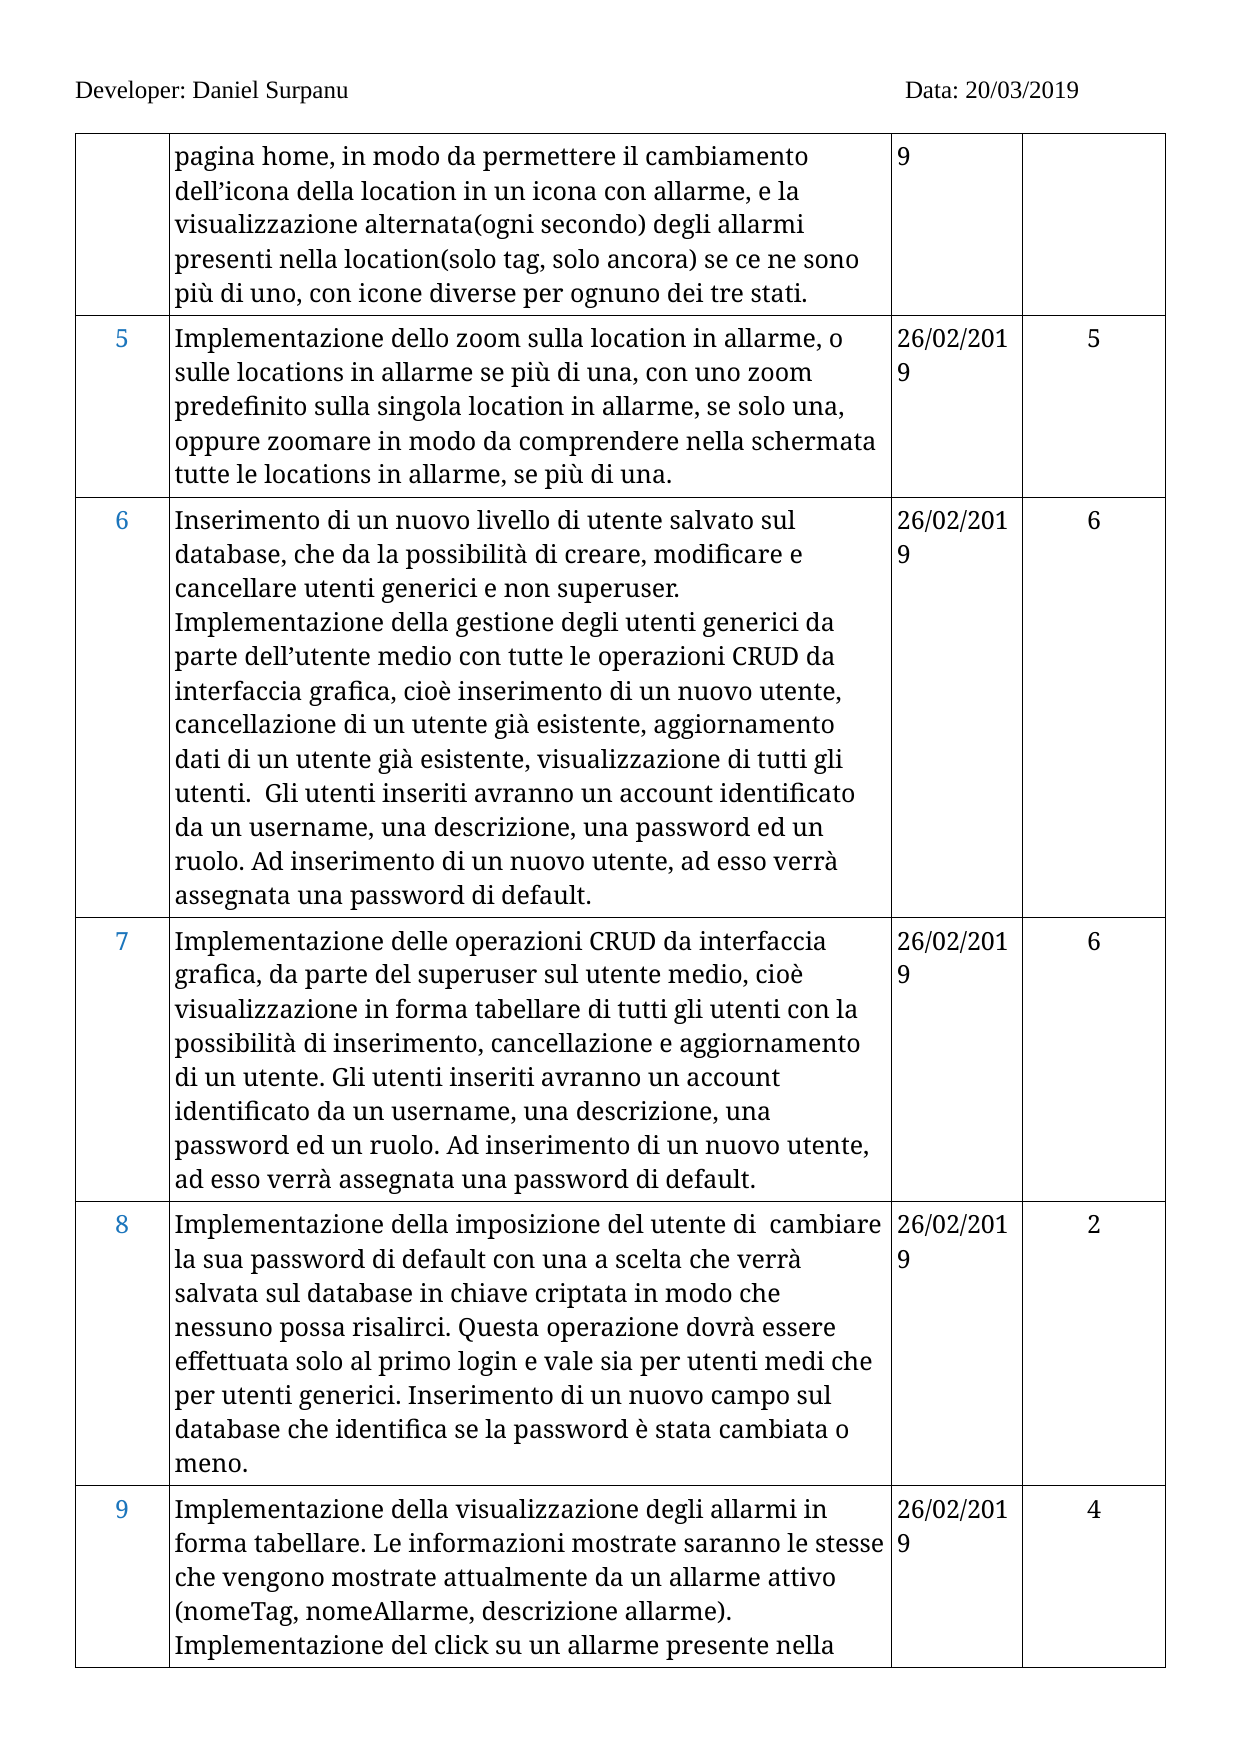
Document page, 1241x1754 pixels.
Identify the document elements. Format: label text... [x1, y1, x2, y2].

table_cell 2 [1023, 1202, 1165, 1485]
table_cell 5 [1023, 316, 1165, 497]
table_cell 26/02/2019 [892, 1486, 1022, 1667]
table_cell Implementazione della imposizione del utente di cambiare la sua password di default con una a scelta che verrà salvata sul database in chiave criptata in modo che nessuno possa risalirci. Questa operazione dovrà essere effettuata solo al primo login e vale sia per utenti medi che per utenti generici. Inserimento di un nuovo campo sul database che identifica se la password è stata cambiata o meno. [170, 1202, 891, 1485]
table_cell Implementazione dello zoom sulla location in allarme, o sulle locations in allarme se più di una, con uno zoom predefinito sulla singola location in allarme, se solo una, oppure zoomare in modo da comprendere nella schermata tutte le locations in allarme, se più di una. [170, 316, 891, 497]
table_cell 5 [76, 316, 169, 497]
table_cell 8 [76, 1202, 169, 1485]
table_cell 26/02/2019 [892, 918, 1022, 1201]
table_cell Implementazione delle operazioni CRUD da interfaccia grafica, da parte del superuser sul utente medio, cioè visualizzazione in forma tabellare di tutti gli utenti con la possibilità di inserimento, cancellazione e aggiornamento di un utente. Gli utenti inseriti avranno un account identificato da un username, una descrizione, una password ed un ruolo. Ad inserimento di un nuovo utente, ad esso verrà assegnata una password di default. [170, 918, 891, 1201]
table_cell 26/02/2019 [892, 316, 1022, 497]
table_cell 6 [76, 498, 169, 917]
table_cell 6 [1023, 918, 1165, 1201]
table_cell 9 [892, 134, 1022, 315]
table_cell 4 [1023, 1486, 1165, 1667]
table_cell [76, 134, 169, 315]
table_cell 26/02/2019 [892, 498, 1022, 917]
table_cell 7 [76, 918, 169, 1201]
table_cell Implementazione della visualizzazione degli allarmi in forma tabellare. Le informazioni mostrate saranno le stesse che vengono mostrate attualmente da un allarme attivo (nomeTag, nomeAllarme, descrizione allarme). Implementazione del click su un allarme presente nella [170, 1486, 891, 1667]
table_cell pagina home, in modo da permettere il cambiamento dell’icona della location in un icona con allarme, e la visualizzazione alternata(ogni secondo) degli allarmi presenti nella location(solo tag, solo ancora) se ce ne sono più di uno, con icone diverse per ognuno dei tre stati. [170, 134, 891, 315]
table_cell Inserimento di un nuovo livello di utente salvato sul database, che da la possibilità di creare, modificare e cancellare utenti generici e non superuser. Implementazione della gestione degli utenti generici da parte dell’utente medio con tutte le operazioni CRUD da interfaccia grafica, cioè inserimento di un nuovo utente, cancellazione di un utente già esistente, aggiornamento dati di un utente già esistente, visualizzazione di tutti gli utenti. Gli utenti inseriti avranno un account identificato da un username, una descrizione, una password ed un ruolo. Ad inserimento di un nuovo utente, ad esso verrà assegnata una password di default. [170, 498, 891, 917]
table_cell 6 [1023, 498, 1165, 917]
table_cell [1023, 134, 1165, 315]
table_cell 26/02/2019 [892, 1202, 1022, 1485]
table_cell 9 [76, 1486, 169, 1667]
